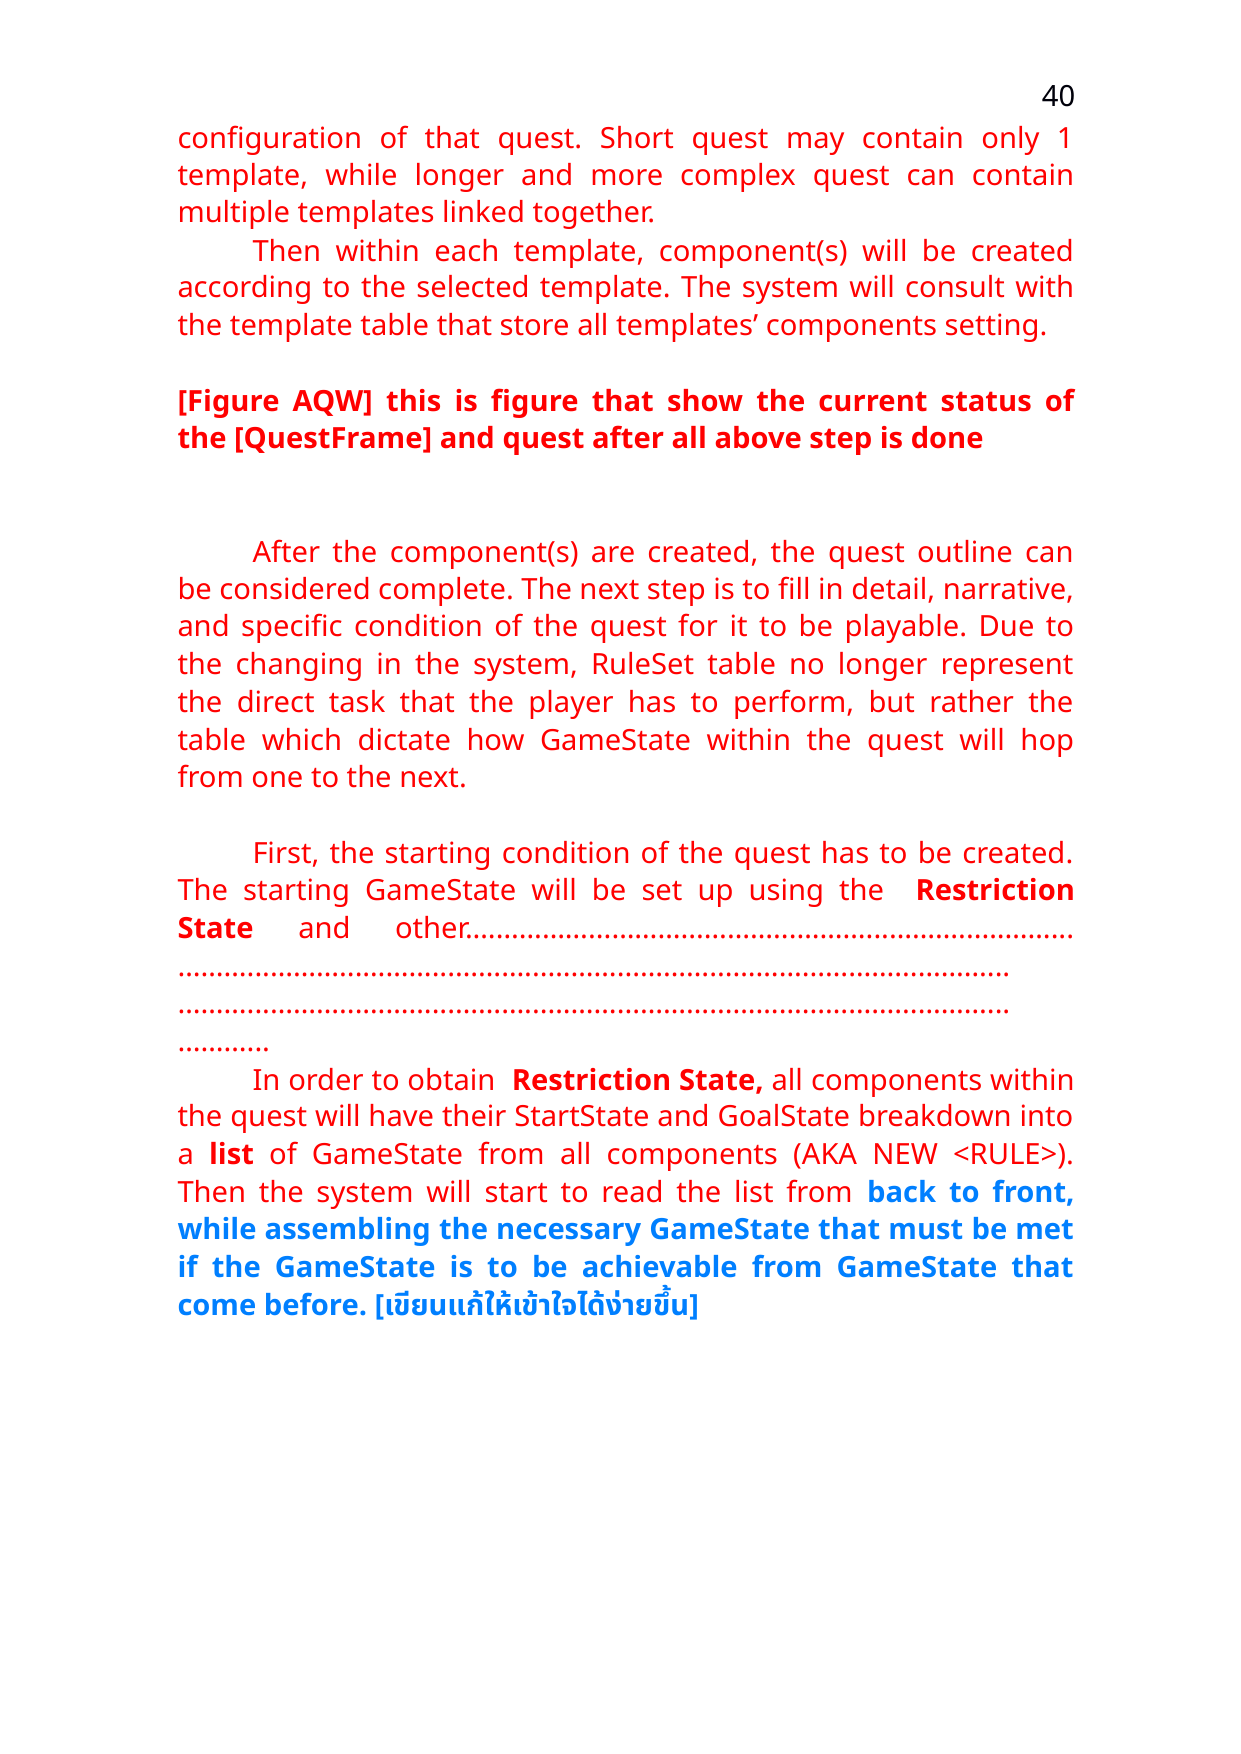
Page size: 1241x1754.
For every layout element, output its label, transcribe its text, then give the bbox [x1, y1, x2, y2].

text configuration of that quest. Short quest may contain only 1 template, while longer and more complex quest can contain multiple templates linked together. [177, 118, 1075, 231]
text First, the starting condition of the quest has to be created. The starting GameState will be set up using the Restriction State and other.……………...………...………...………...………...………...………...………...………...………...………...………...………...………...………...………...………...………...………...………...………...………...………...………...………... [177, 834, 1075, 1060]
text After the component(s) are created, the quest outline can be considered complete. The next step is to fill in detail, narrative, and specific condition of the quest for it to be playable. Due to the changing in the system, RuleSet table no longer represent the direct task that the player has to perform, but rather the table which dictate how GameState within the quest will hop from one to the next. [177, 532, 1075, 796]
text In order to obtain Restriction State, all components within the quest will have their StartState and GoalState breakdown into a list of GameState from all components (AKA NEW <RULE>). Then the system will start to read the list from back to front, while assembling the necessary GameState that must be met if the GameState is to be achievable from GameState that come before. [เขียนแก้ให้เข้าใจได้ง่ายขึ้น] [177, 1060, 1075, 1328]
text [Figure AQW] this is figure that show the current status of the [QuestFrame] and quest after all above step is done [177, 382, 1075, 457]
text Then within each template, component(s) will be created according to the selected template. The system will consult with the template table that store all templates’ components setting. [177, 231, 1075, 344]
